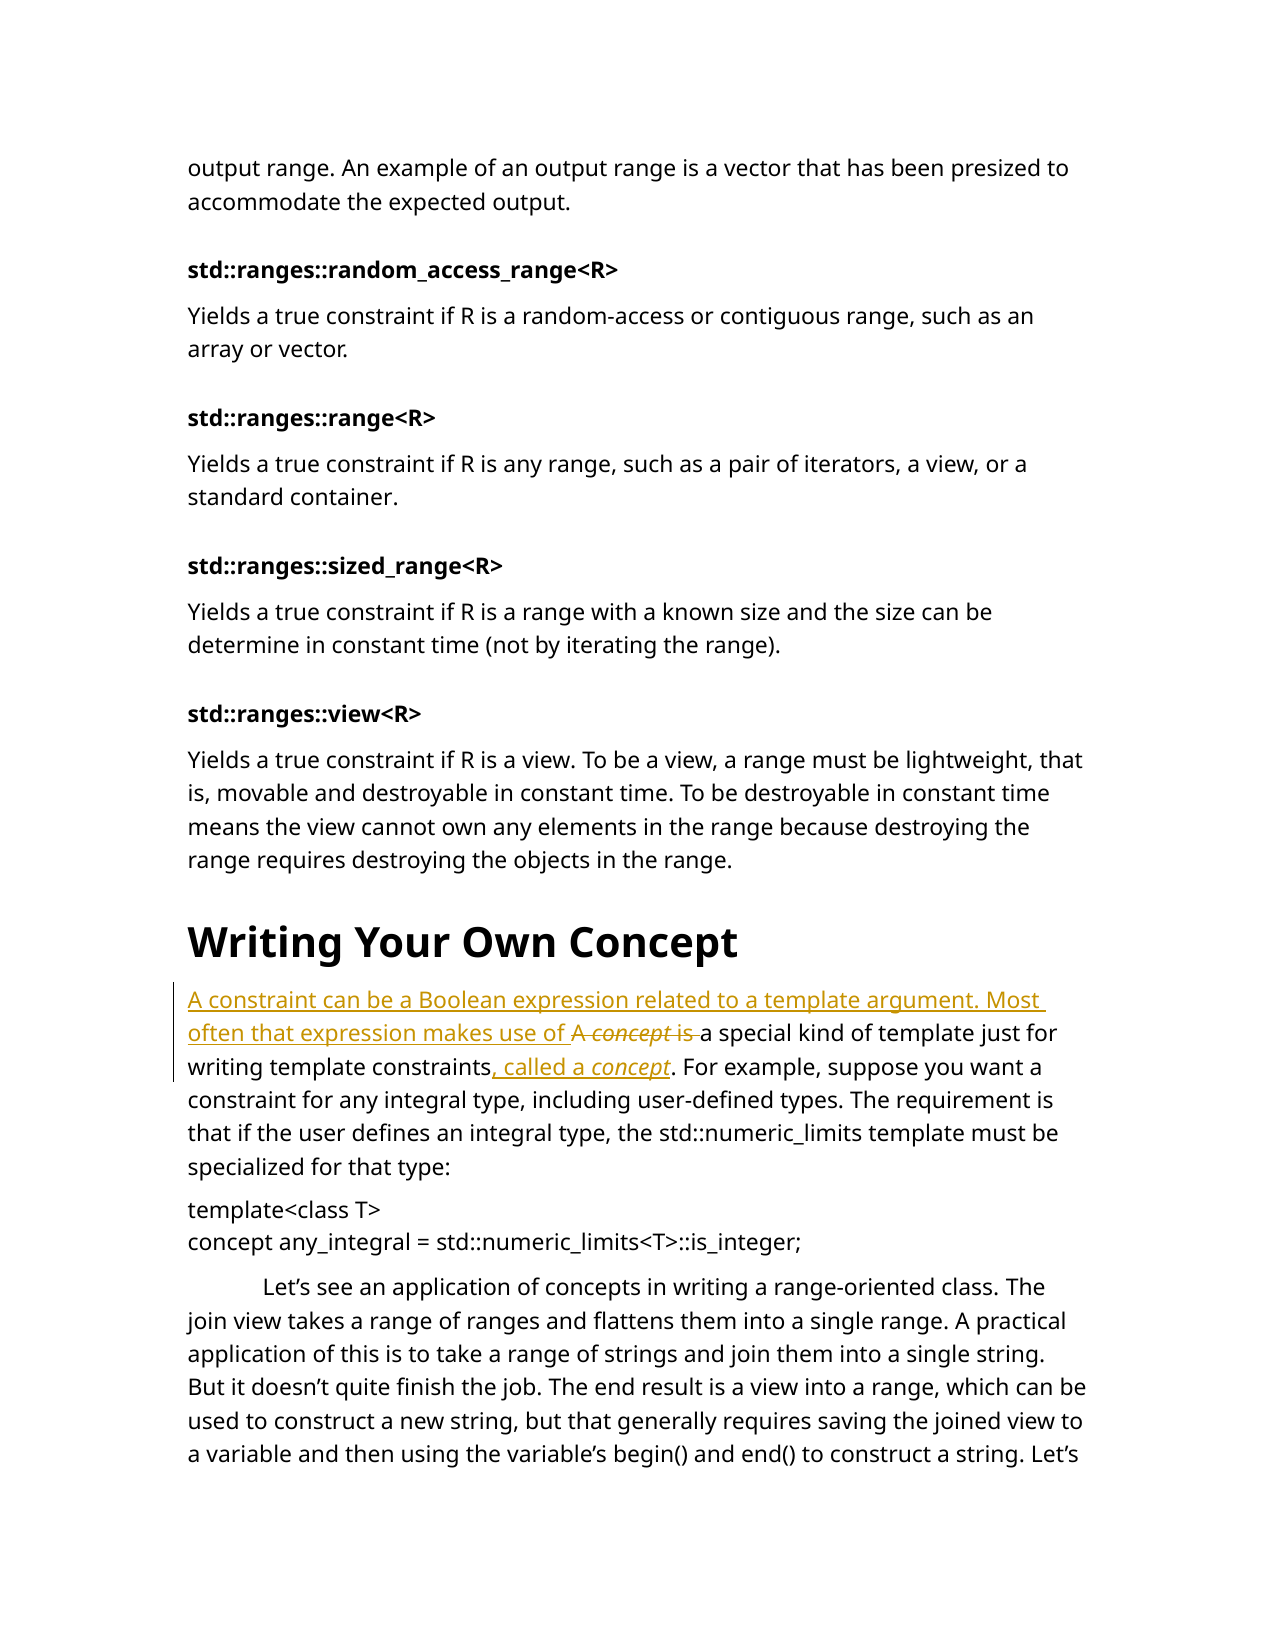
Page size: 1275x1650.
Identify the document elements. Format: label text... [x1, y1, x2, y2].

text Yields a true constraint if R is a view. To be a view, a range must be lightweight, that is, movable and destroyable in constant time. To be destroyable in constant time means the view cannot own any elements in the range because destroying the range requires destroying the objects in the range. [187, 742, 1087, 875]
subtitle std::ranges::random_access_range<R> [187, 254, 1087, 285]
text output range. An example of an output range is a vector that has been presized to accommodate the expected output. [187, 150, 1087, 217]
text A constraint can be a Boolean expression related to a template argument. Most often that expression makes use of a special kind of template just for writing template constraints, called a concept. For example, suppose you want a constraint for any integral type, including user-defined types. The requirement is that if the user defines an integral type, the std::numeric_limits template must be specialized for that type: [187, 982, 1087, 1182]
text concept any_integral = std::numeric_limits<T>::is_integer; [187, 1226, 1087, 1257]
subtitle Writing Your Own Concept [187, 912, 1087, 969]
subtitle std::ranges::view<R> [187, 698, 1087, 729]
text template<class T> [187, 1194, 1087, 1226]
text Yields a true constraint if R is any range, such as a pair of iterators, a view, or a standard container. [187, 446, 1087, 512]
text Yields a true constraint if R is a range with a known size and the size can be determine in constant time (not by iterating the range). [187, 594, 1087, 660]
subtitle std::ranges::range<R> [187, 402, 1087, 433]
text Let’s see an application of concepts in writing a range-oriented class. The join view takes a range of ranges and flattens them into a single range. A practical application of this is to take a range of strings and join them into a single string. But it doesn’t quite finish the job. The end result is a view into a range, which can be used to construct a new string, but that generally requires saving the joined view to a variable and then using the variable’s begin() and end() to construct a string. Let’s [187, 1269, 1087, 1469]
subtitle std::ranges::sized_range<R> [187, 550, 1087, 581]
text Yields a true constraint if R is a random-access or contiguous range, such as an array or vector. [187, 298, 1087, 364]
